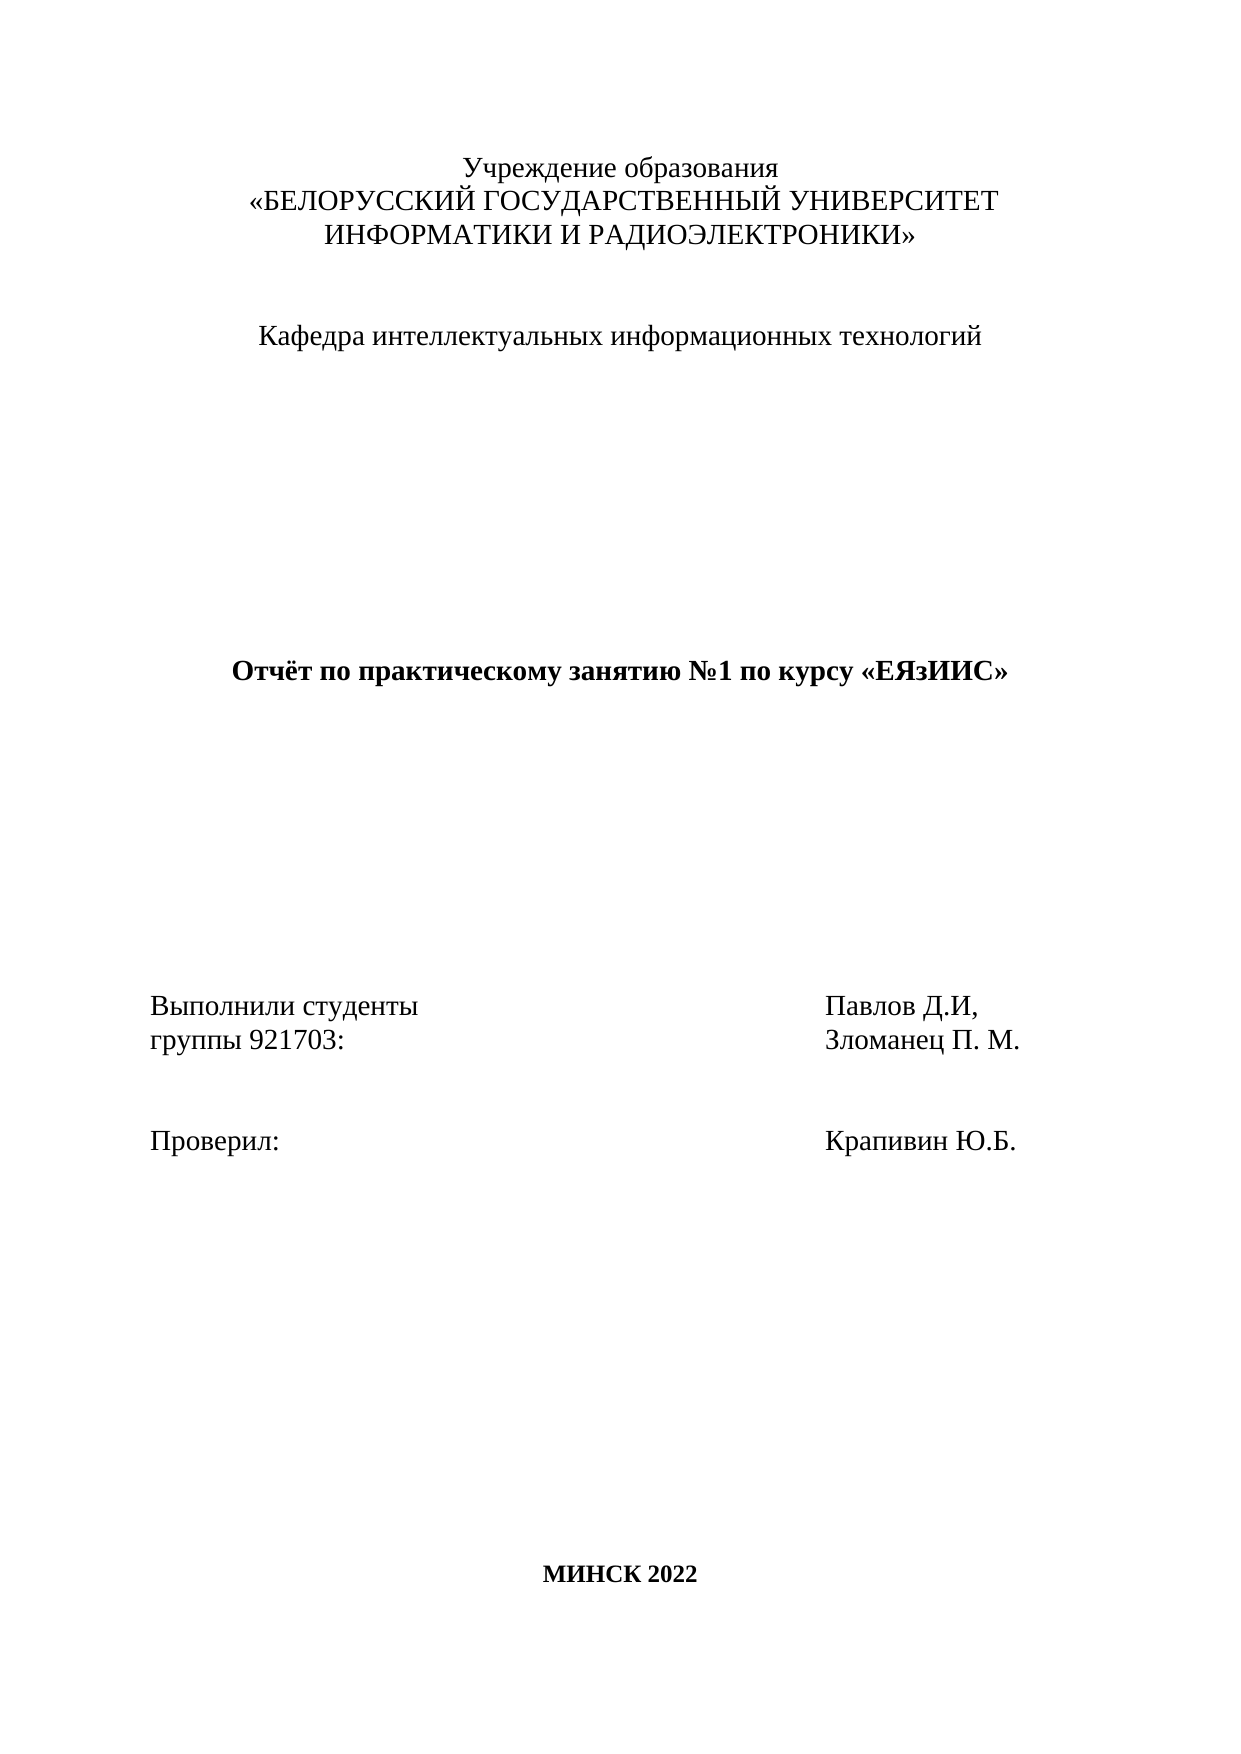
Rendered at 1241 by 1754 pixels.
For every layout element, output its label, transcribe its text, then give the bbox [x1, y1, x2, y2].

text Отчёт по практическому занятию №1 по курсу «ЕЯзИИС» [150, 653, 1090, 687]
text «БЕЛОРУССКИЙ ГОСУДАРСТВЕННЫЙ УНИВЕРСИТЕТ [150, 183, 1090, 217]
text МИНСК 2022 [150, 1559, 1090, 1587]
text Кафедра интеллектуальных информационных технологий [150, 318, 1090, 351]
text Учреждение образования [150, 150, 1090, 183]
text Проверил: Крапивин Ю.Б. [150, 1123, 1090, 1156]
text Выполнили студенты Павлов Д.И, группы 921703: Зломанец П. М. [150, 988, 1090, 1056]
text ИНФОРМАТИКИ И РАДИОЭЛЕКТРОНИКИ» [150, 217, 1090, 251]
